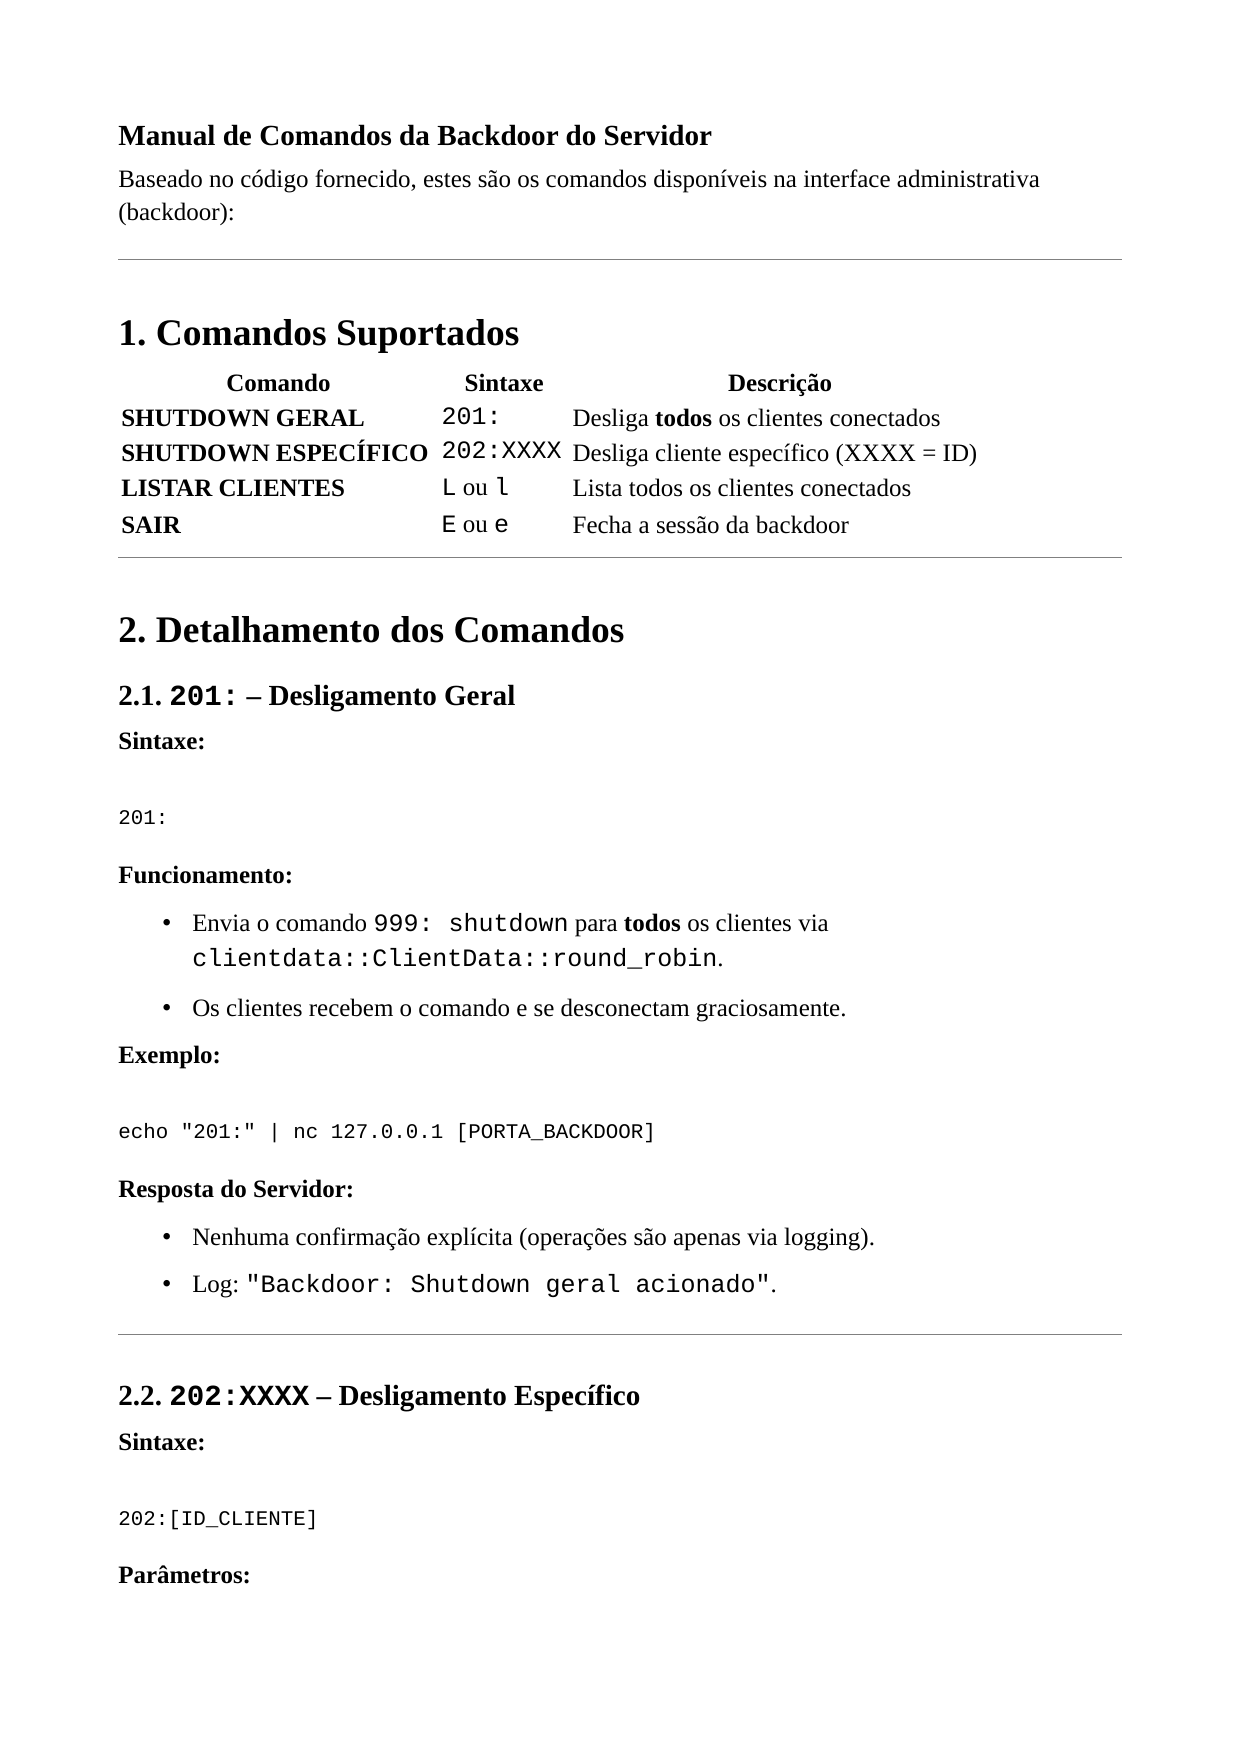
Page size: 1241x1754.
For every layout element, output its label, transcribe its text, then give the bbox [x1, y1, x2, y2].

table_cell 201: [439, 400, 569, 435]
table_cell Desliga cliente específico (XXXX = ID) [570, 435, 990, 469]
list Os clientes recebem o comando e se desconectam graciosamente. [162, 993, 1122, 1022]
table_cell SAIR [118, 506, 438, 543]
table_cell L ou l [439, 469, 569, 506]
text 201: [118, 807, 1122, 831]
text Funcionamento: [118, 860, 1122, 889]
text echo "201:" | nc 127.0.0.1 [PORTA_BACKDOOR] [118, 1121, 1122, 1145]
text Baseado no código fornecido, estes são os comandos disponíveis na interface administrativa (backdoor): [118, 164, 1122, 226]
table_cell 202:XXXX [439, 435, 569, 469]
text Sintaxe: [118, 726, 1122, 755]
list Envia o comando 999: shutdown para todos os clientes via clientdata::ClientData::round_robin. [162, 908, 1122, 974]
table_header Descrição [570, 366, 990, 400]
table_cell Fecha a sessão da backdoor [570, 506, 990, 543]
table_cell SHUTDOWN ESPECÍFICO [118, 435, 438, 469]
text Parâmetros: [118, 1561, 1122, 1589]
subtitle 2.1. 201: – Desligamento Geral [118, 678, 1122, 714]
table_cell E ou e [439, 506, 569, 543]
table_cell Desliga todos os clientes conectados [570, 400, 990, 435]
table_header Sintaxe [439, 366, 569, 400]
table_cell Lista todos os clientes conectados [570, 469, 990, 506]
text Sintaxe: [118, 1427, 1122, 1456]
subtitle 1. Comandos Suportados [118, 310, 1122, 353]
subtitle Manual de Comandos da Backdoor do Servidor [118, 118, 1122, 152]
list Nenhuma confirmação explícita (operações são apenas via logging). [162, 1222, 1122, 1251]
table_cell SHUTDOWN GERAL [118, 400, 438, 435]
subtitle 2.2. 202:XXXX – Desligamento Específico [118, 1378, 1122, 1414]
table_cell LISTAR CLIENTES [118, 469, 438, 506]
table_header Comando [118, 366, 438, 400]
text Resposta do Servidor: [118, 1174, 1122, 1203]
text Exemplo: [118, 1041, 1122, 1069]
text 202:[ID_CLIENTE] [118, 1507, 1122, 1531]
subtitle 2. Detalhamento dos Comandos [118, 608, 1122, 651]
list Log: "Backdoor: Shutdown geral acionado". [162, 1269, 1122, 1300]
